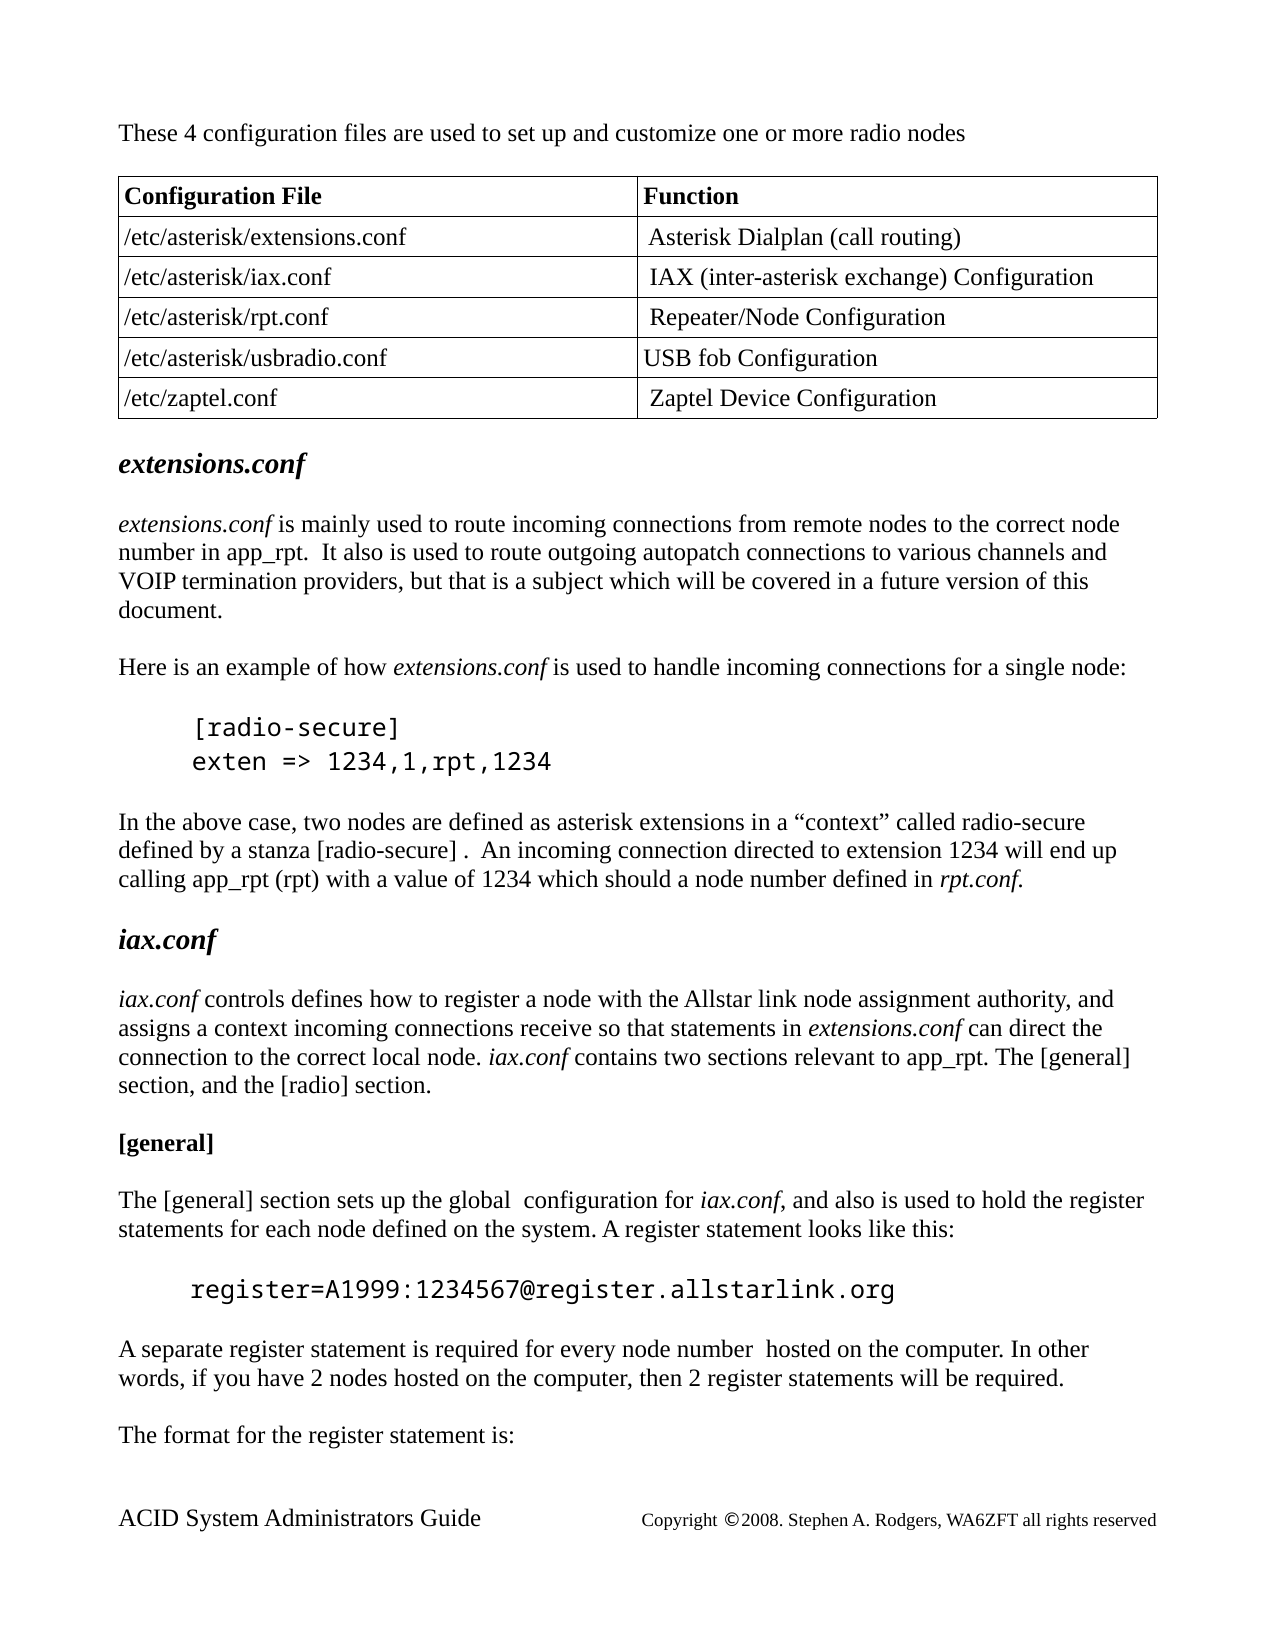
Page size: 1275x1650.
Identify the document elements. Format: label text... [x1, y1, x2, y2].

text iax.conf [118, 922, 1157, 955]
table_cell /etc/asterisk/extensions.conf [119, 217, 637, 256]
text exten => 1234,1,rpt,1234 [118, 744, 1157, 778]
table_cell /etc/asterisk/iax.conf [119, 257, 637, 297]
text extensions.conf [118, 446, 1157, 480]
text The format for the register statement is: [118, 1421, 1157, 1449]
text Here is an example of how extensions.conf is used to handle incoming connections for a single node: [118, 652, 1157, 681]
table_cell Asterisk Dialplan (call routing) [638, 217, 1157, 256]
text register=A1999:1234567@register.allstarlink.org [190, 1272, 1157, 1306]
table_header Function [638, 177, 1157, 216]
text In the above case, two nodes are defined as asterisk extensions in a “context” called radio-secure defined by a stanza [radio-secure] . An incoming connection directed to extension 1234 will end up calling app_rpt (rpt) with a value of 1234 which should a node number defined in rpt.conf. [118, 807, 1157, 893]
table_cell /etc/asterisk/usbradio.conf [119, 338, 637, 377]
table_cell /etc/zaptel.conf [119, 378, 637, 417]
text iax.conf controls defines how to register a node with the Allstar link node assignment authority, and assigns a context incoming connections receive so that statements in extensions.conf can direct the connection to the correct local node. iax.conf contains two sections relevant to app_rpt. The [general] section, and the [radio] section. [118, 984, 1157, 1099]
text [radio-secure] [118, 710, 1157, 744]
table_cell IAX (inter-asterisk exchange) Configuration [638, 257, 1157, 297]
text A separate register statement is required for every node number hosted on the computer. In other words, if you have 2 nodes hosted on the computer, then 2 register statements will be required. [118, 1334, 1157, 1392]
text extensions.conf is mainly used to route incoming connections from remote nodes to the correct node number in app_rpt. It also is used to route outgoing autopatch connections to various channels and VOIP termination providers, but that is a subject which will be covered in a future version of this document. [118, 509, 1157, 624]
table_cell /etc/asterisk/rpt.conf [119, 298, 637, 337]
text These 4 configuration files are used to set up and customize one or more radio nodes [118, 118, 1157, 147]
text [general] [118, 1128, 1157, 1157]
text The [general] section sets up the global configuration for iax.conf, and also is used to hold the register statements for each node defined on the system. A register statement looks like this: [118, 1185, 1157, 1243]
table_cell Repeater/Node Configuration [638, 298, 1157, 337]
table_cell USB fob Configuration [638, 338, 1157, 377]
table_header Configuration File [119, 177, 637, 216]
table_cell Zaptel Device Configuration [638, 378, 1157, 417]
